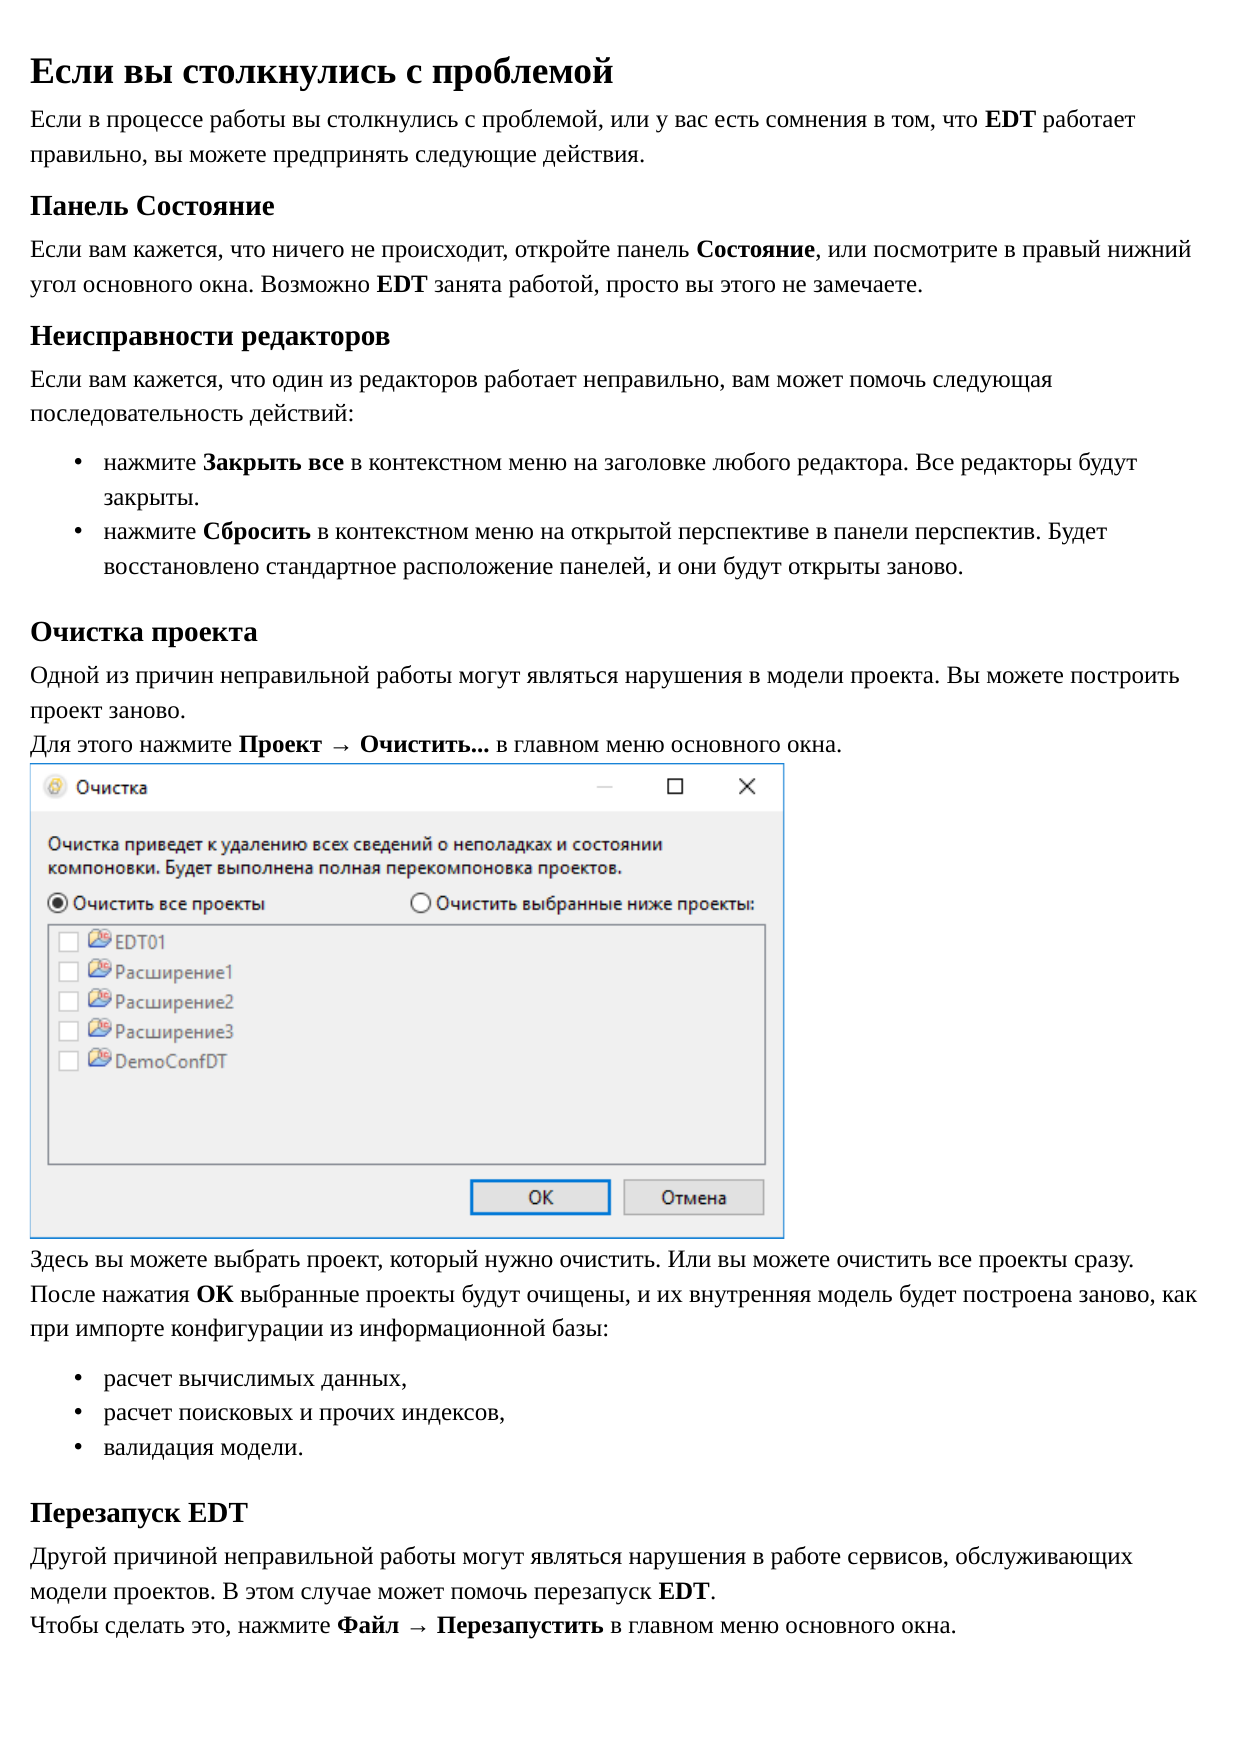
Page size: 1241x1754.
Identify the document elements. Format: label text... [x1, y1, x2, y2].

text Здесь вы можете выбрать проект, который нужно очистить. Или вы можете очистить все проекты сразу. [30, 1244, 1211, 1273]
picture [29, 763, 785, 1239]
text Для этого нажмите Проект → Очистить... в главном меню основного окна. [30, 729, 1211, 758]
list расчет вычислимых данных, [74, 1363, 1211, 1391]
subtitle Неисправности редакторов [30, 318, 1211, 351]
list нажмите Сбросить в контекстном меню на открытой перспективе в панели перспектив. Будет восстановлено стандартное расположение панелей, и они будут открыты заново. [74, 516, 1211, 579]
text Если в процессе работы вы столкнулись с проблемой, или у вас есть сомнения в том, что EDT работает правильно, вы можете предпринять следующие действия. [30, 104, 1211, 168]
subtitle Очистка проекта [30, 614, 1211, 648]
text После нажатия ОК выбранные проекты будут очищены, и их внутренняя модель будет построена заново, как при импорте конфигурации из информационной базы: [30, 1279, 1211, 1342]
subtitle Если вы столкнулись с проблемой [30, 49, 1211, 92]
text Если вам кажется, что один из редакторов работает неправильно, вам может помочь следующая последовательность действий: [30, 364, 1211, 427]
list расчет поисковых и прочих индексов, [74, 1397, 1211, 1426]
list валидация модели. [74, 1432, 1211, 1460]
subtitle Панель Состояние [30, 188, 1211, 222]
text Другой причиной неправильной работы могут являться нарушения в работе сервисов, обслуживающих модели проектов. В этом случае может помочь перезапуск EDT. [30, 1541, 1211, 1604]
subtitle Перезапуск EDT [30, 1495, 1211, 1529]
text Чтобы сделать это, нажмите Файл → Перезапустить в главном меню основного окна. [30, 1610, 1211, 1639]
text Если вам кажется, что ничего не происходит, откройте панель Состояние, или посмотрите в правый нижний угол основного окна. Возможно EDT занята работой, просто вы этого не замечаете. [30, 234, 1211, 297]
text Одной из причин неправильной работы могут являться нарушения в модели проекта. Вы можете построить проект заново. [30, 660, 1211, 724]
list нажмите Закрыть все в контекстном меню на заголовке любого редактора. Все редакторы будут закрыты. [74, 447, 1211, 511]
